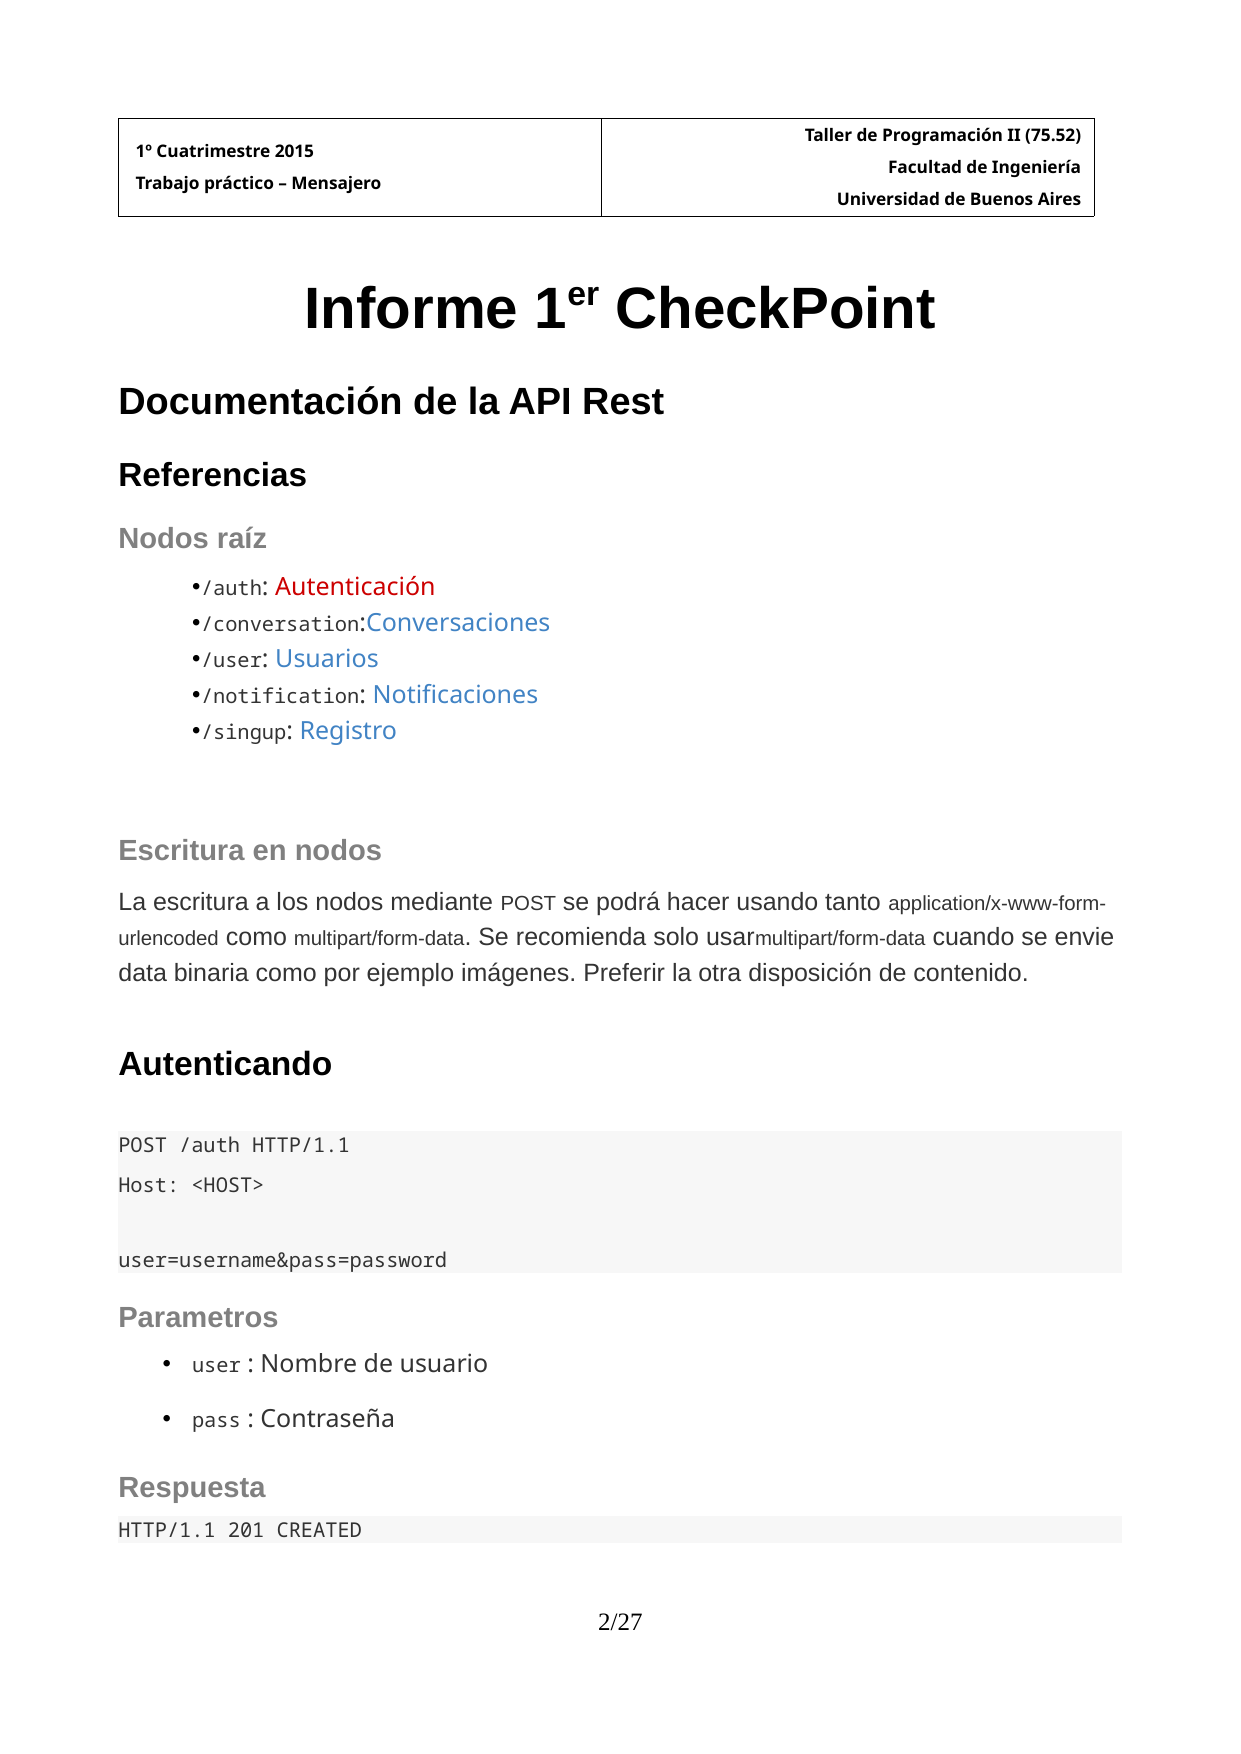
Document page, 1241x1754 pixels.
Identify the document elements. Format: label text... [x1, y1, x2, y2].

subtitle Documentación de la API Rest [118, 378, 1122, 422]
list user : Nombre de usuario [162, 1346, 1122, 1380]
title Informe 1er CheckPoint [118, 274, 1122, 341]
subtitle Parametros [118, 1300, 1122, 1334]
list /singup: Registro [118, 711, 1122, 747]
list /auth: Autenticación [118, 567, 1122, 603]
list /user: Usuarios [118, 639, 1122, 675]
subtitle Escritura en nodos [118, 833, 1122, 867]
subtitle Referencias [118, 456, 1122, 494]
list /notification: Notificaciones [118, 675, 1122, 711]
text La escritura a los nodos mediante POST se podrá hacer usando tanto application/x-www-form-urlencoded como multipart/form-data. Se recomienda solo usarmultipart/form-data cuando se envie data binaria como por ejemplo imágenes. Preferir la otra disposición de contenido. [118, 879, 1122, 987]
text user=username&pass=password [118, 1245, 1122, 1273]
list /conversation:Conversaciones [118, 603, 1122, 639]
text POST /auth HTTP/1.1 [118, 1131, 1122, 1159]
subtitle Respuesta [41, 1470, 1122, 1503]
subtitle Autenticando [118, 1044, 1122, 1082]
text HTTP/1.1 201 CREATED [118, 1516, 1122, 1543]
text Host: <HOST> [118, 1171, 1122, 1199]
subtitle Nodos raíz [118, 521, 1122, 554]
list pass : Contraseña [162, 1401, 1122, 1435]
